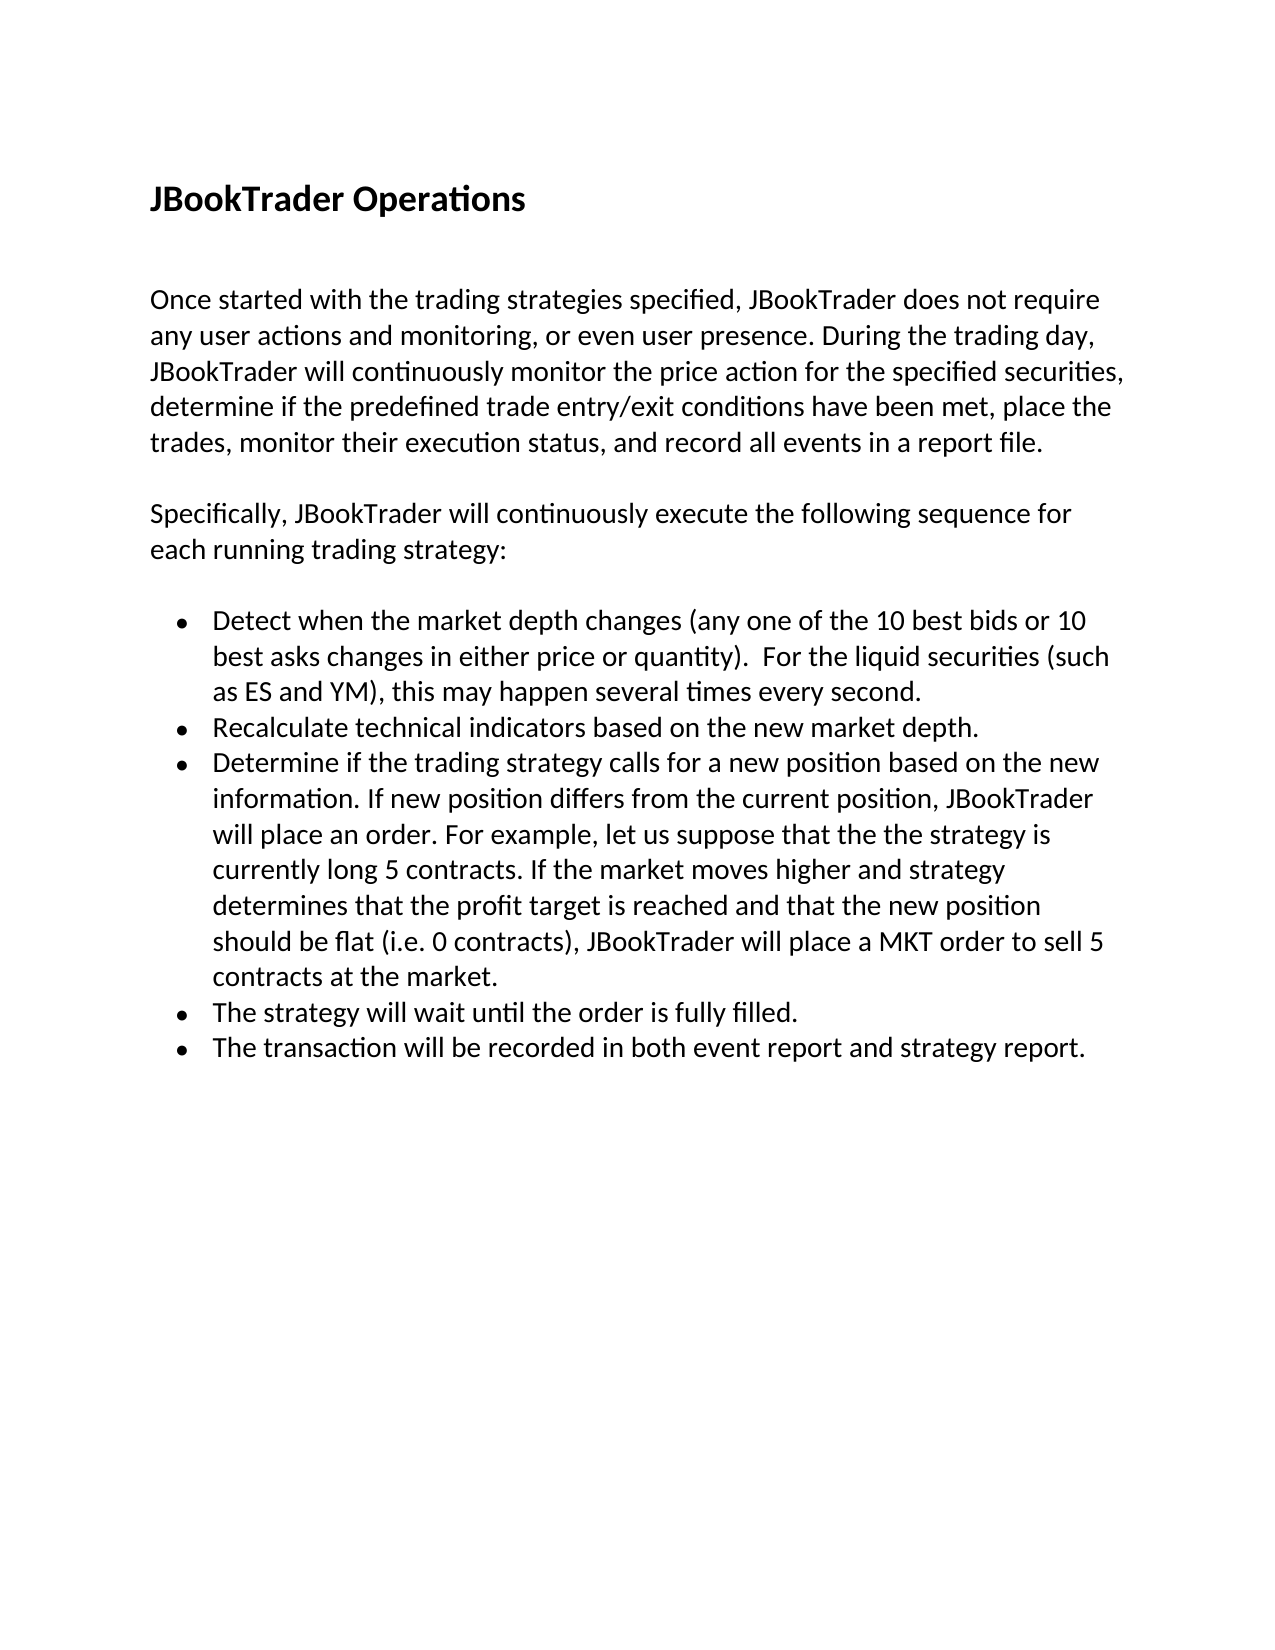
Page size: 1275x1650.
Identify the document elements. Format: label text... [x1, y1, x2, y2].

subtitle JBookTrader Operations [150, 175, 1125, 221]
text Specifically, JBookTrader will continuously execute the following sequence for each running trading strategy: [150, 495, 1125, 566]
list The transaction will be recorded in both event report and strategy report. [175, 1029, 1125, 1065]
text Once started with the trading strategies specified, JBookTrader does not require any user actions and monitoring, or even user presence. During the trading day, JBookTrader will continuously monitor the price action for the specified securities, determine if the predefined trade entry/exit conditions have been met, place the trades, monitor their execution status, and record all events in a report file. [150, 281, 1125, 459]
list Determine if the trading strategy calls for a new position based on the new information. If new position differs from the current position, JBookTrader will place an order. For example, let us suppose that the the strategy is currently long 5 contracts. If the market moves higher and strategy determines that the profit target is reached and that the new position should be flat (i.e. 0 contracts), JBookTrader will place a MKT order to sell 5 contracts at the market. [175, 744, 1125, 994]
list Recalculate technical indicators based on the new market depth. [175, 709, 1125, 744]
list Detect when the market depth changes (any one of the 10 best bids or 10 best asks changes in either price or quantity). For the liquid securities (such as ES and YM), this may happen several times every second. [175, 602, 1125, 709]
list The strategy will wait until the order is fully filled. [175, 994, 1125, 1029]
